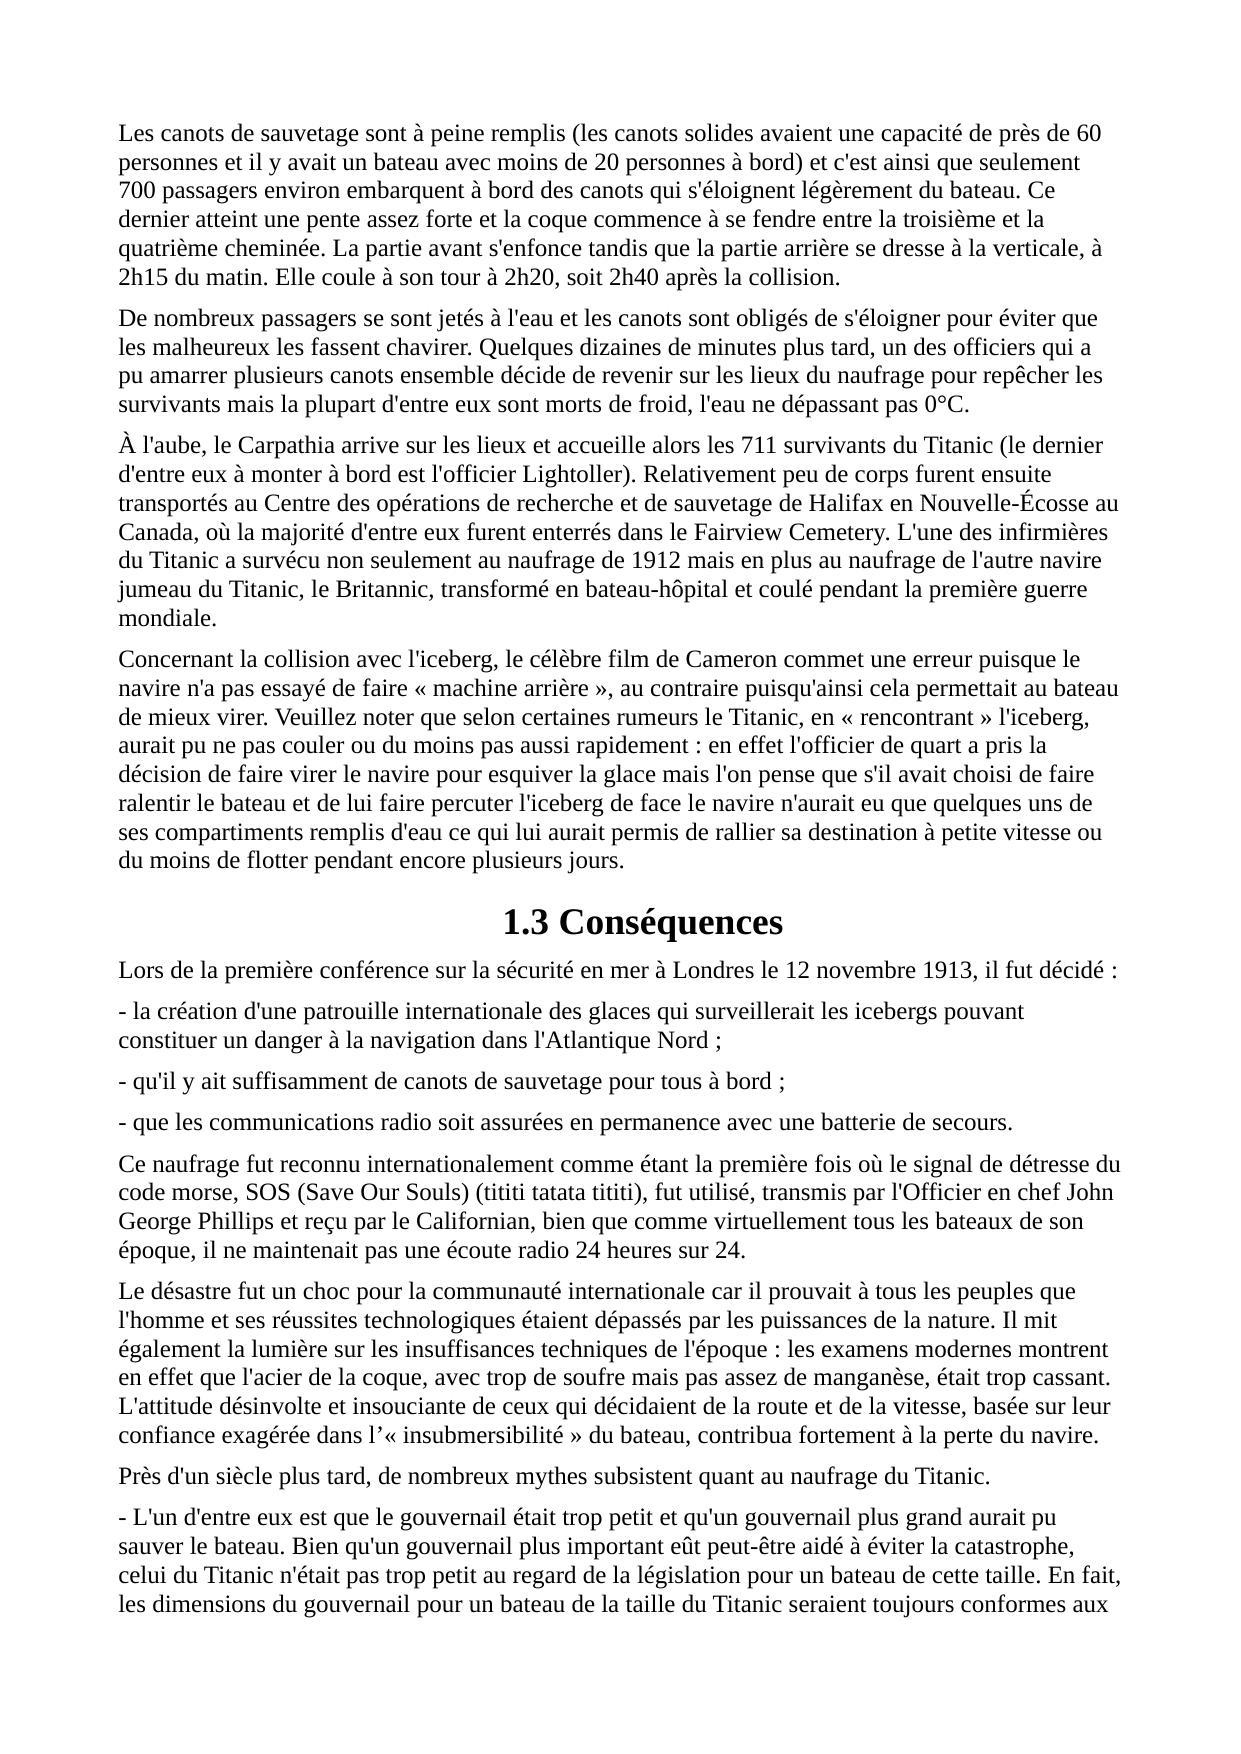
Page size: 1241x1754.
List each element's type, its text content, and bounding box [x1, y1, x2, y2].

text Ce naufrage fut reconnu internationalement comme étant la première fois où le signal de détresse du code morse, SOS (Save Our Souls) (tititi tatata tititi), fut utilisé, transmis par l'Officier en chef John George Phillips et reçu par le Californian, bien que comme virtuellement tous les bateaux de son époque, il ne maintenait pas une écoute radio 24 heures sur 24. [118, 1149, 1122, 1264]
text Les canots de sauvetage sont à peine remplis (les canots solides avaient une capacité de près de 60 personnes et il y avait un bateau avec moins de 20 personnes à bord) et c'est ainsi que seulement 700 passagers environ embarquent à bord des canots qui s'éloignent légèrement du bateau. Ce dernier atteint une pente assez forte et la coque commence à se fendre entre la troisième et la quatrième cheminée. La partie avant s'enfonce tandis que la partie arrière se dresse à la verticale, à 2h15 du matin. Elle coule à son tour à 2h20, soit 2h40 après la collision. [118, 118, 1122, 291]
text - qu'il y ait suffisamment de canots de sauvetage pour tous à bord ; [118, 1066, 1122, 1095]
subtitle 1.3 Conséquences [118, 899, 1122, 942]
text Près d'un siècle plus tard, de nombreux mythes subsistent quant au naufrage du Titanic. [118, 1461, 1122, 1490]
text - la création d'une patrouille internationale des glaces qui surveillerait les icebergs pouvant constituer un danger à la navigation dans l'Atlantique Nord ; [118, 996, 1122, 1054]
text De nombreux passagers se sont jetés à l'eau et les canots sont obligés de s'éloigner pour éviter que les malheureux les fassent chavirer. Quelques dizaines de minutes plus tard, un des officiers qui a pu amarrer plusieurs canots ensemble décide de revenir sur les lieux du naufrage pour repêcher les survivants mais la plupart d'entre eux sont morts de froid, l'eau ne dépassant pas 0°C. [118, 303, 1122, 418]
text - que les communications radio soit assurées en permanence avec une batterie de secours. [118, 1107, 1122, 1136]
text Lors de la première conférence sur la sécurité en mer à Londres le 12 novembre 1913, il fut décidé : [118, 955, 1122, 984]
text - L'un d'entre eux est que le gouvernail était trop petit et qu'un gouvernail plus grand aurait pu sauver le bateau. Bien qu'un gouvernail plus important eût peut-être aidé à éviter la catastrophe, celui du Titanic n'était pas trop petit au regard de la législation pour un bateau de cette taille. En fait, les dimensions du gouvernail pour un bateau de la taille du Titanic seraient toujours conformes aux [118, 1502, 1122, 1617]
text Le désastre fut un choc pour la communauté internationale car il prouvait à tous les peuples que l'homme et ses réussites technologiques étaient dépassés par les puissances de la nature. Il mit également la lumière sur les insuffisances techniques de l'époque : les examens modernes montrent en effet que l'acier de la coque, avec trop de soufre mais pas assez de manganèse, était trop cassant. L'attitude désinvolte et insouciante de ceux qui décidaient de la route et de la vitesse, basée sur leur confiance exagérée dans l’« insubmersibilité » du bateau, contribua fortement à la perte du navire. [118, 1276, 1122, 1449]
text À l'aube, le Carpathia arrive sur les lieux et accueille alors les 711 survivants du Titanic (le dernier d'entre eux à monter à bord est l'officier Lightoller). Relativement peu de corps furent ensuite transportés au Centre des opérations de recherche et de sauvetage de Halifax en Nouvelle-Écosse au Canada, où la majorité d'entre eux furent enterrés dans le Fairview Cemetery. L'une des infirmières du Titanic a survécu non seulement au naufrage de 1912 mais en plus au naufrage de l'autre navire jumeau du Titanic, le Britannic, transformé en bateau-hôpital et coulé pendant la première guerre mondiale. [118, 431, 1122, 632]
text Concernant la collision avec l'iceberg, le célèbre film de Cameron commet une erreur puisque le navire n'a pas essayé de faire « machine arrière », au contraire puisqu'ainsi cela permettait au bateau de mieux virer. Veuillez noter que selon certaines rumeurs le Titanic, en « rencontrant » l'iceberg, aurait pu ne pas couler ou du moins pas aussi rapidement : en effet l'officier de quart a pris la décision de faire virer le navire pour esquiver la glace mais l'on pense que s'il avait choisi de faire ralentir le bateau et de lui faire percuter l'iceberg de face le navire n'aurait eu que quelques uns de ses compartiments remplis d'eau ce qui lui aurait permis de rallier sa destination à petite vitesse ou du moins de flotter pendant encore plusieurs jours. [118, 644, 1122, 874]
